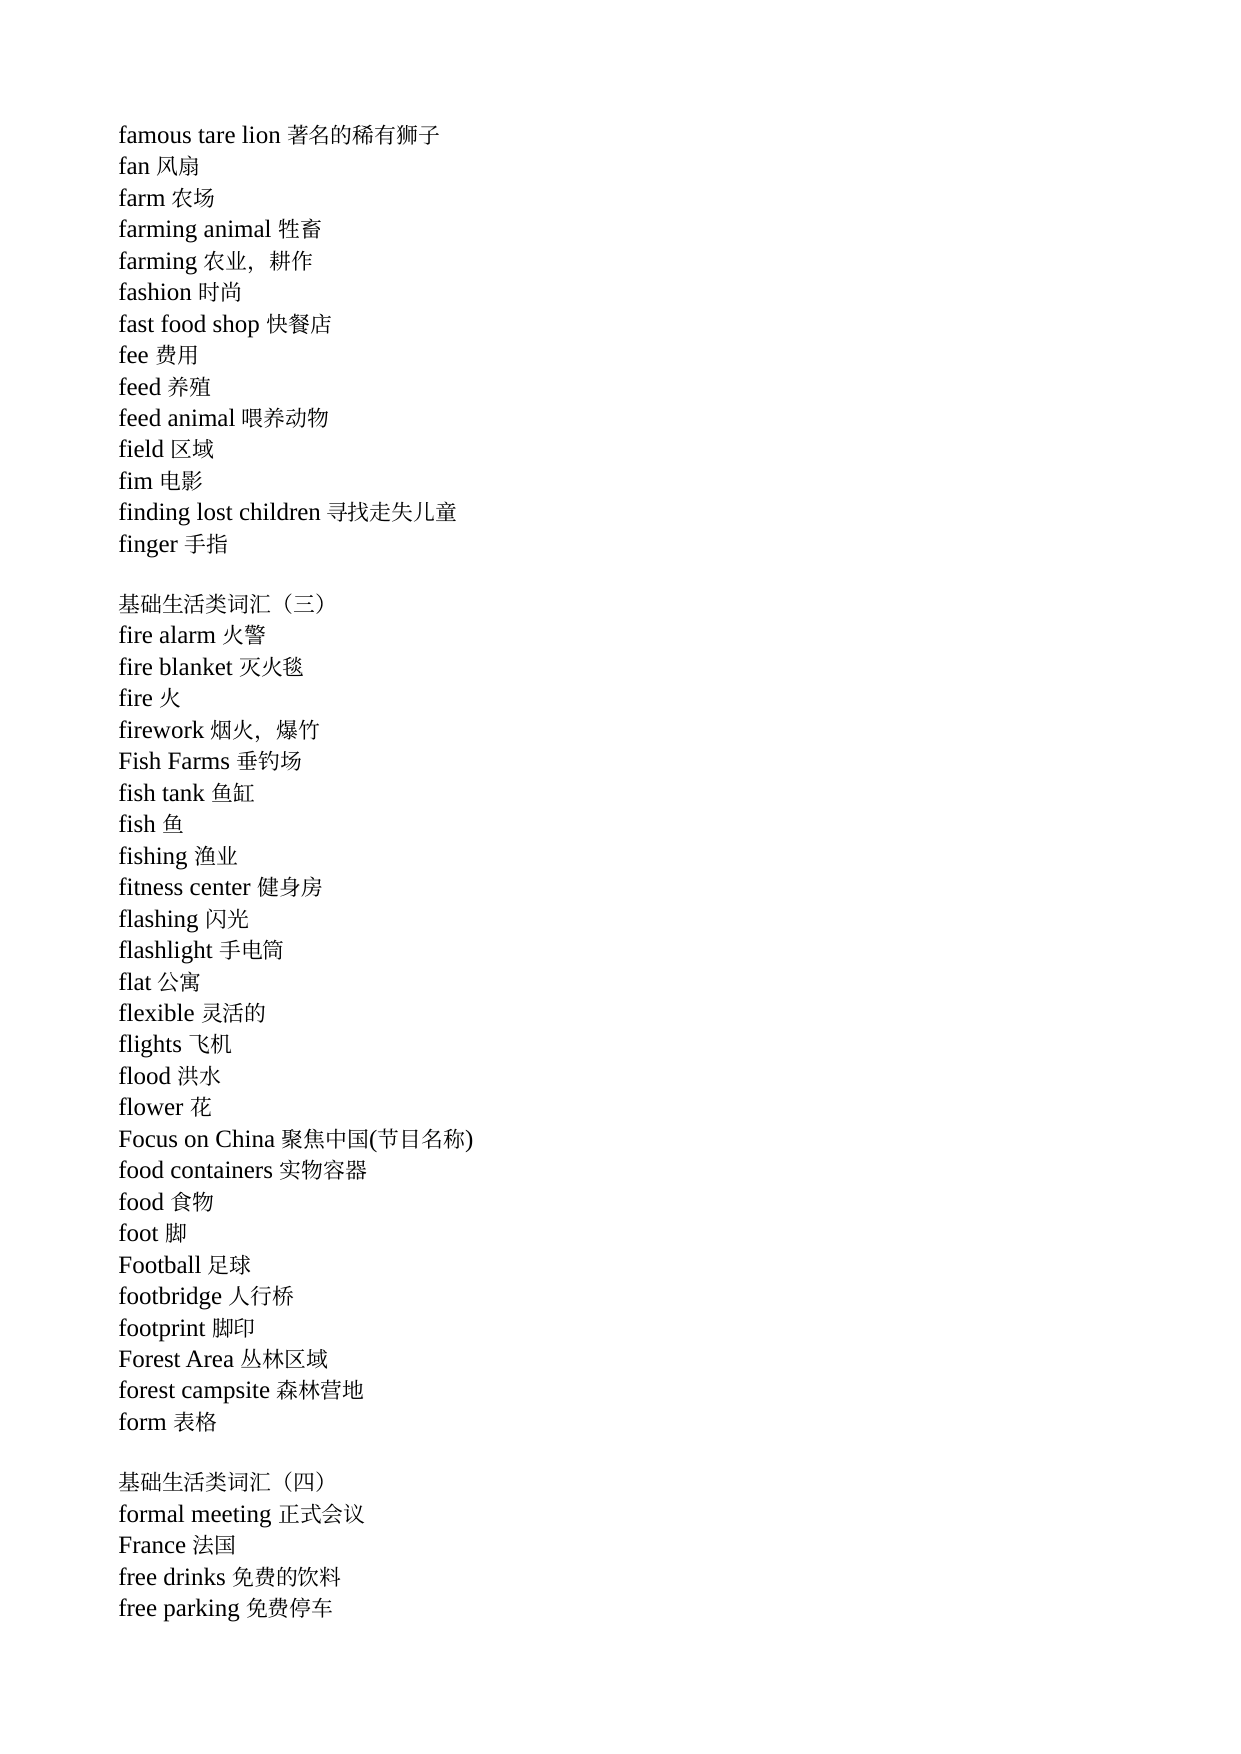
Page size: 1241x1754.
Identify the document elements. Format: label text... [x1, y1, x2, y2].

text finding lost children寻找走失儿童 [118, 496, 1122, 527]
text France 法国 [118, 1528, 1122, 1560]
text field 区域 [118, 433, 1122, 464]
text feed 养殖 [118, 370, 1122, 401]
text forest campsite 森林营地 [118, 1374, 1122, 1405]
text food 食物 [118, 1185, 1122, 1216]
text footprint 脚印 [118, 1311, 1122, 1342]
text flat 公寓 [118, 965, 1122, 996]
text fire 火 [118, 682, 1122, 713]
text flashing 闪光 [118, 902, 1122, 933]
text finger 手指 [118, 527, 1122, 558]
text feed animal 喂养动物 [118, 401, 1122, 433]
text fashion 时尚 [118, 275, 1122, 307]
text 基础生活类词汇（三） [118, 558, 1122, 619]
text Forest Area 丛林区域 [118, 1342, 1122, 1374]
text fee 费用 [118, 338, 1122, 370]
text farming animal 牲畜 [118, 212, 1122, 244]
text flower 花 [118, 1091, 1122, 1122]
text flexible 灵活的 [118, 996, 1122, 1028]
text fim 电影 [118, 464, 1122, 496]
text famous tare lion 著名的稀有狮子 [118, 118, 1122, 149]
text footbridge 人行桥 [118, 1279, 1122, 1311]
text fire blanket 灭火毯 [118, 650, 1122, 682]
text fitness center 健身房 [118, 870, 1122, 902]
text fishing 渔业 [118, 839, 1122, 870]
text foot 脚 [118, 1216, 1122, 1248]
text fish 鱼 [118, 807, 1122, 839]
text Focus on China 聚焦中国(节目名称) [118, 1122, 1122, 1153]
text formal meeting 正式会议 [118, 1497, 1122, 1528]
text form 表格 [118, 1405, 1122, 1437]
text food containers 实物容器 [118, 1153, 1122, 1185]
text Football 足球 [118, 1248, 1122, 1279]
text free parking 免费停车 [118, 1591, 1122, 1623]
text farming 农业，耕作 [118, 244, 1122, 275]
text Fish Farms 垂钓场 [118, 744, 1122, 776]
text fan 风扇 [118, 149, 1122, 181]
text flashlight 手电筒 [118, 933, 1122, 965]
text fire alarm 火警 [118, 619, 1122, 650]
text fast food shop 快餐店 [118, 307, 1122, 338]
text free drinks 免费的饮料 [118, 1560, 1122, 1591]
text 基础生活类词汇（四） [118, 1437, 1122, 1497]
text flights 飞机 [118, 1028, 1122, 1059]
text flood 洪水 [118, 1059, 1122, 1091]
text farm 农场 [118, 181, 1122, 212]
text firework 烟火，爆竹 [118, 713, 1122, 744]
text fish tank 鱼缸 [118, 776, 1122, 807]
